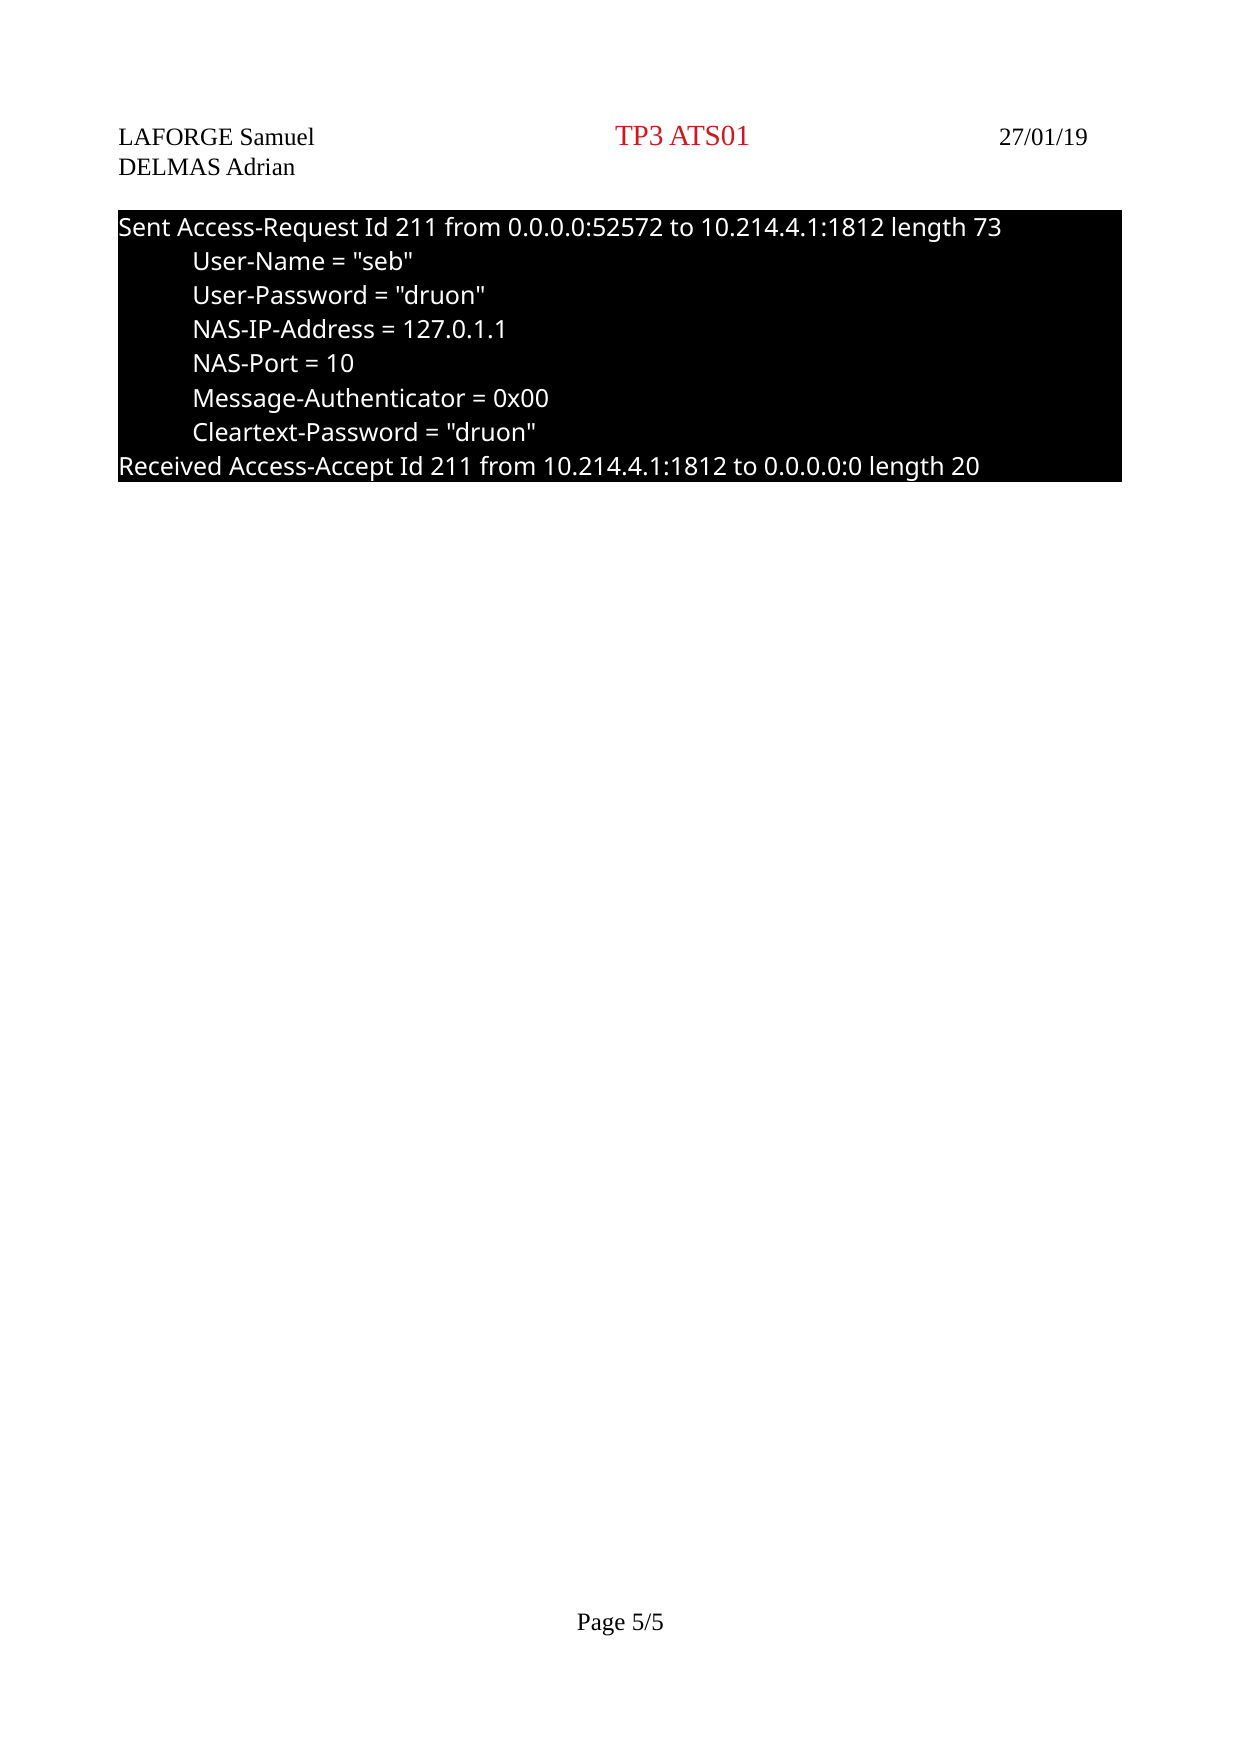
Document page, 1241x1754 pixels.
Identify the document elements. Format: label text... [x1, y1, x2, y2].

text Received Access-Accept Id 211 from 10.214.4.1:1812 to 0.0.0.0:0 length 20 [118, 448, 1122, 482]
text Message-Authenticator = 0x00 [118, 380, 1122, 414]
text Cleartext-Password = "druon" [118, 414, 1122, 448]
text Sent Access-Request Id 211 from 0.0.0.0:52572 to 10.214.4.1:1812 length 73 [118, 210, 1122, 244]
text User-Name = "seb" [118, 244, 1122, 278]
text User-Password = "druon" [118, 278, 1122, 312]
text NAS-Port = 10 [118, 346, 1122, 380]
text NAS-IP-Address = 127.0.1.1 [118, 312, 1122, 346]
